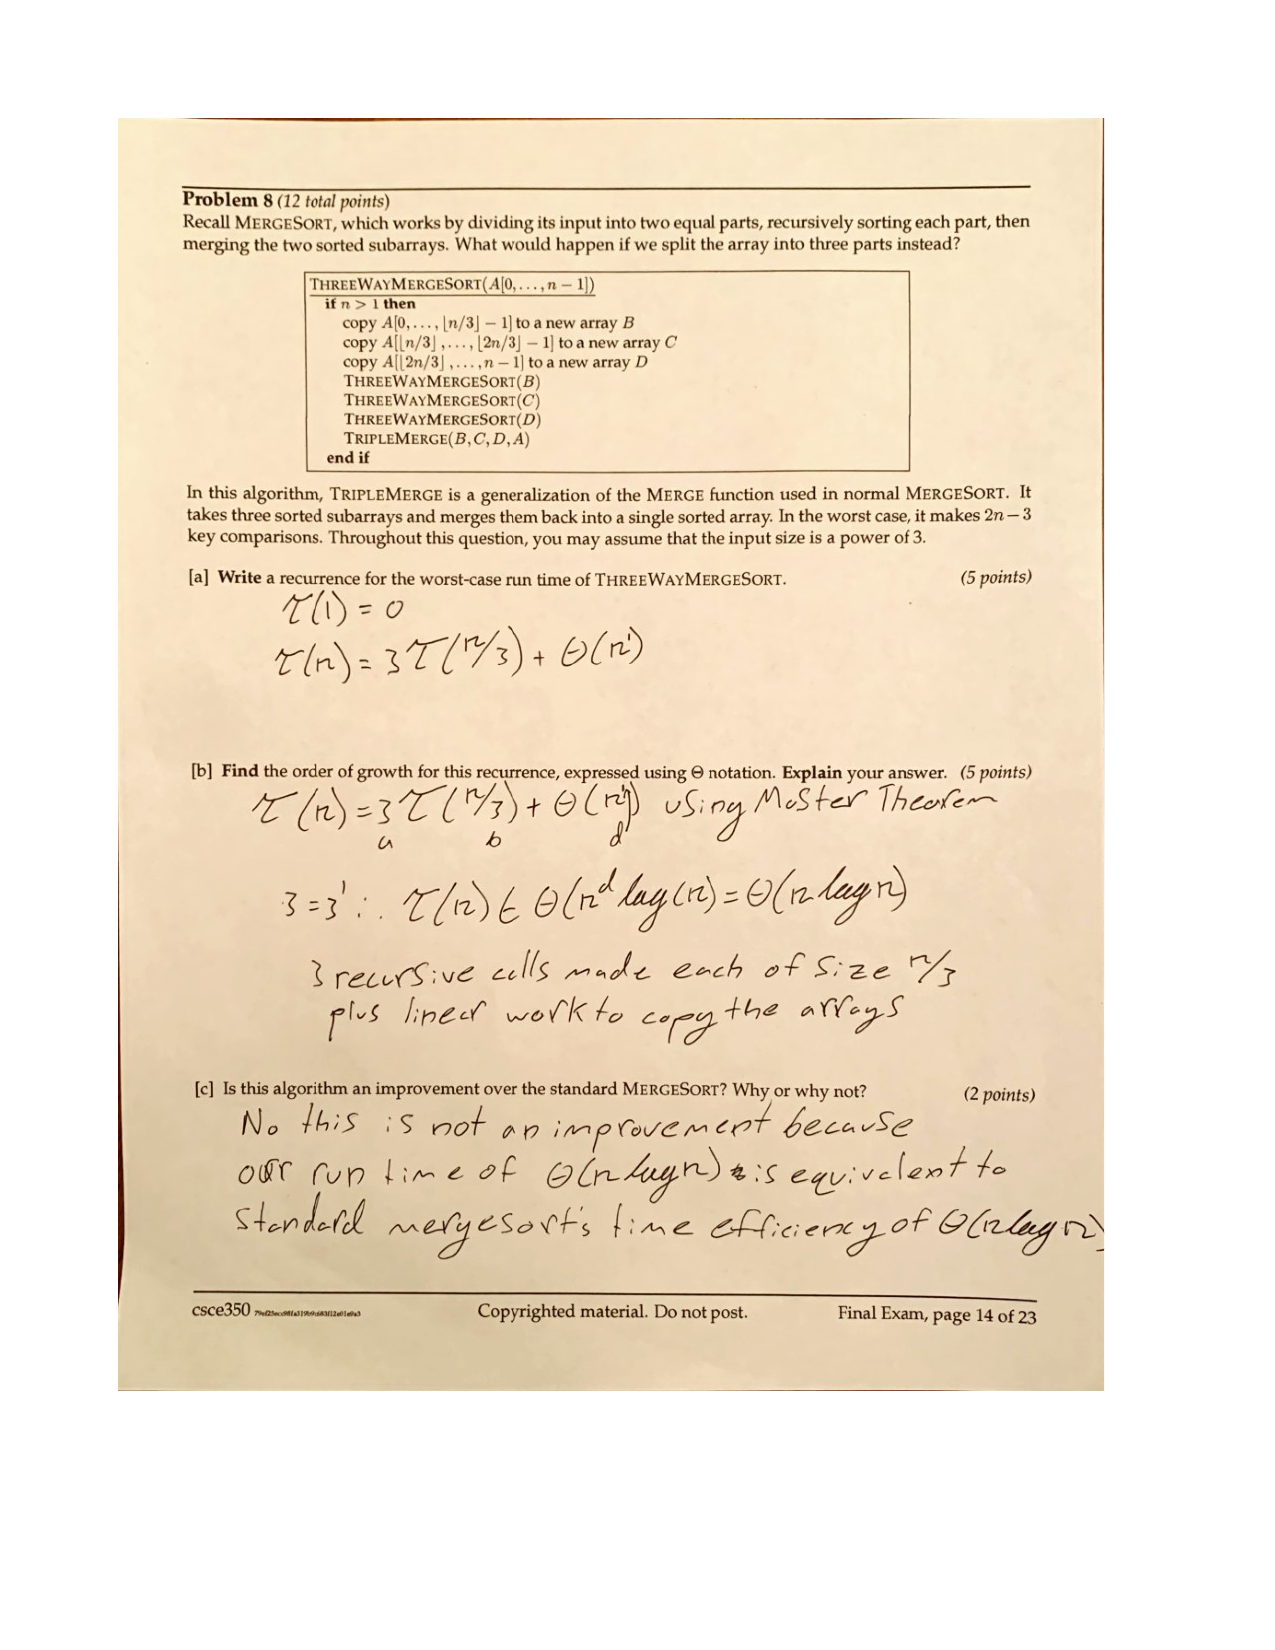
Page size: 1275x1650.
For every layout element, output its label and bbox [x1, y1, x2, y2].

picture [118, 118, 1105, 1391]
